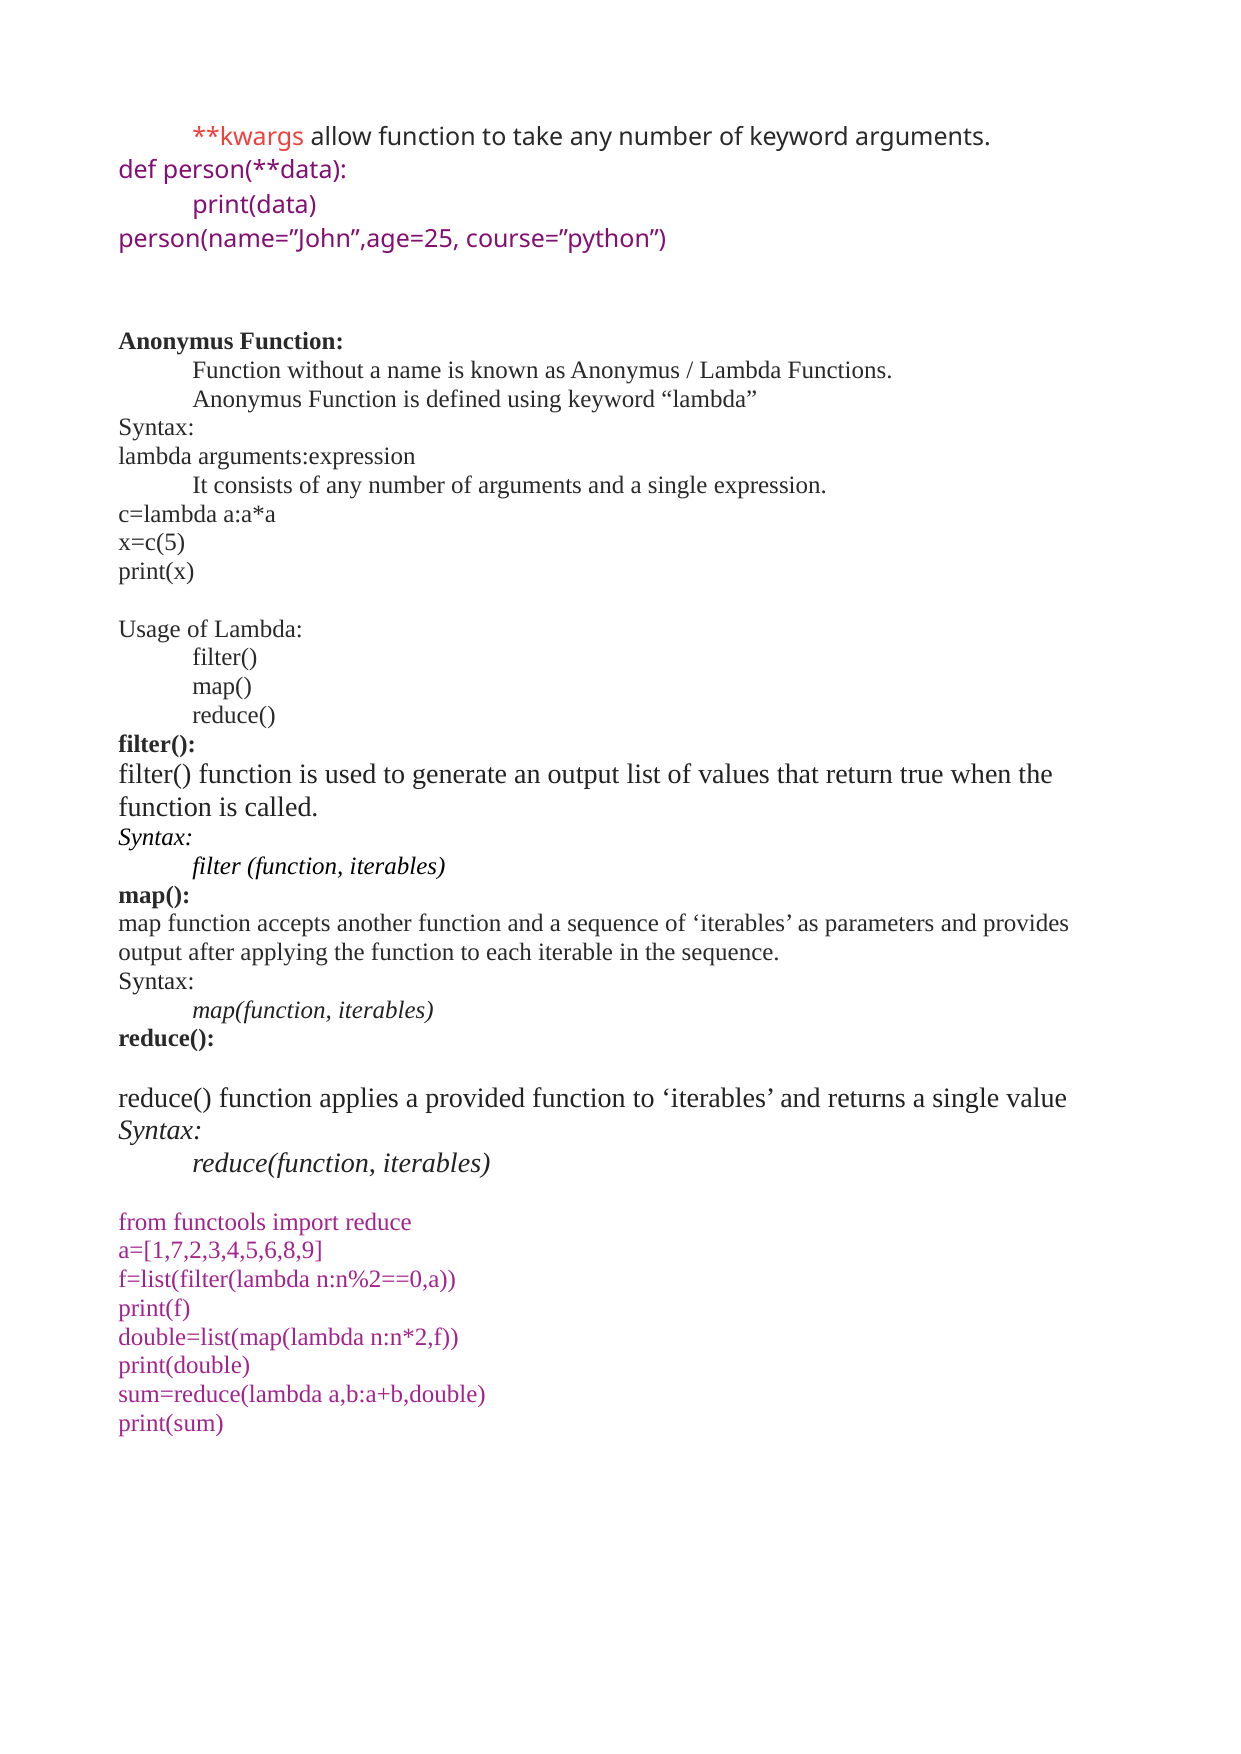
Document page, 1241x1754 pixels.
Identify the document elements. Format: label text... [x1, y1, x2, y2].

text print(sum) [118, 1408, 1122, 1437]
text from functools import reduce [118, 1207, 1122, 1236]
text a=[1,7,2,3,4,5,6,8,9] [118, 1236, 1122, 1264]
text Usage of Lambda: [118, 614, 1122, 642]
text x=c(5) [118, 527, 1122, 556]
text def person(**data): [118, 152, 1122, 186]
text filter() [118, 642, 1122, 671]
text map(function, iterables) [118, 995, 1122, 1023]
text reduce(function, iterables) [118, 1146, 1122, 1178]
text filter() function is used to generate an output list of values that return true when the function is called. [118, 757, 1122, 822]
text print(x) [118, 556, 1122, 585]
text filter(): [118, 729, 1122, 757]
text Anonymus Function is defined using keyword “lambda” [118, 384, 1122, 412]
text Syntax: [118, 966, 1122, 995]
text reduce() [118, 700, 1122, 729]
text Function without a name is known as Anonymus / Lambda Functions. [118, 355, 1122, 384]
text lambda arguments:expression [118, 441, 1122, 470]
text print(f) [118, 1293, 1122, 1322]
text person(name=”John”,age=25, course=”python”) [118, 220, 1122, 254]
text reduce(): [118, 1023, 1122, 1052]
text double=list(map(lambda n:n*2,f)) [118, 1322, 1122, 1351]
text Anonymus Function: [118, 326, 1122, 355]
text map() [118, 671, 1122, 700]
text **kwargs allow function to take any number of keyword arguments. [118, 118, 1122, 152]
text f=list(filter(lambda n:n%2==0,a)) [118, 1264, 1122, 1293]
text Syntax: [118, 822, 1122, 851]
text sum=reduce(lambda a,b:a+b,double) [118, 1379, 1122, 1408]
text print(double) [118, 1351, 1122, 1379]
text c=lambda a:a*a [118, 499, 1122, 527]
text Syntax: [118, 412, 1122, 441]
text filter (function, iterables) [118, 851, 1122, 880]
text print(data) [118, 186, 1122, 220]
text It consists of any number of arguments and a single expression. [118, 470, 1122, 499]
text Syntax: [118, 1113, 1122, 1146]
text map function accepts another function and a sequence of ‘iterables’ as parameters and provides output after applying the function to each iterable in the sequence. [118, 908, 1122, 966]
text reduce() function applies a provided function to ‘iterables’ and returns a single value [118, 1081, 1122, 1113]
text map(): [118, 880, 1122, 908]
